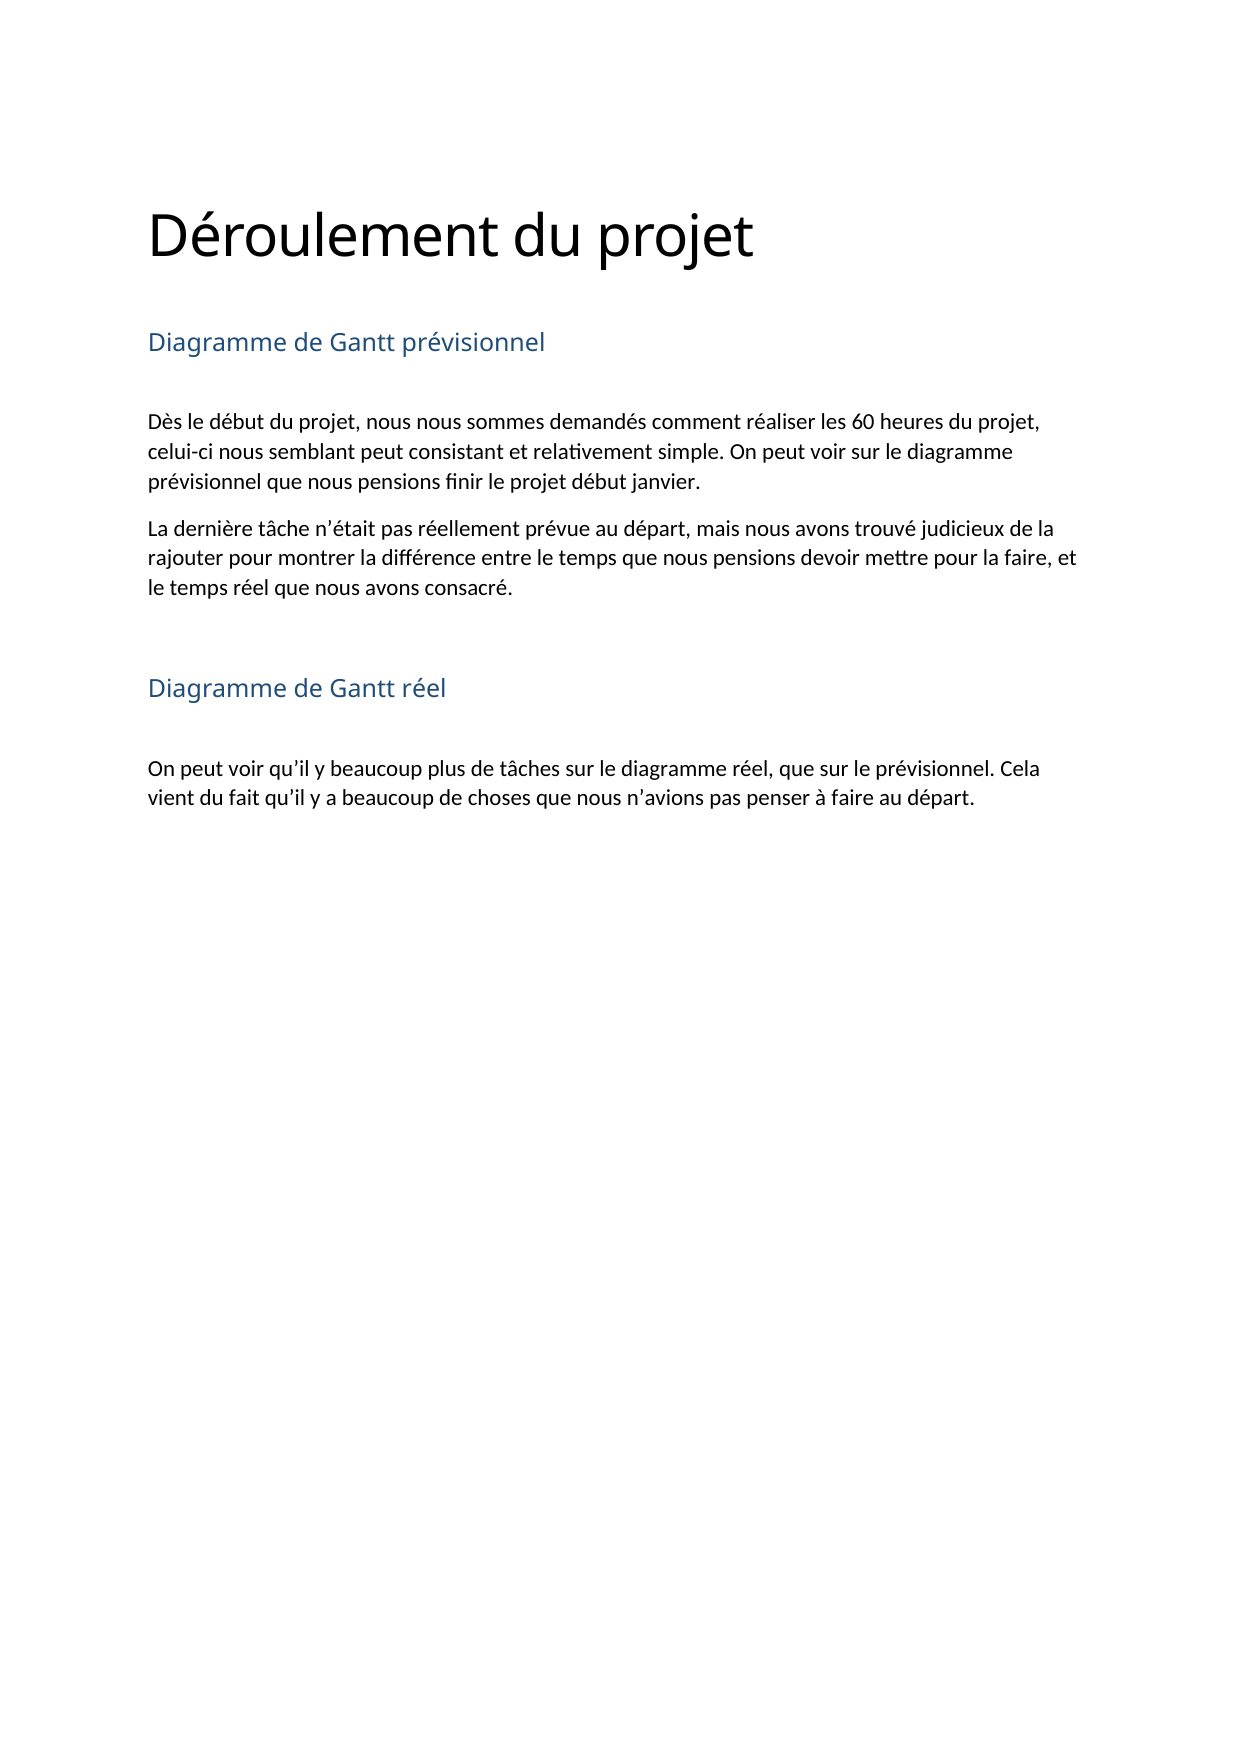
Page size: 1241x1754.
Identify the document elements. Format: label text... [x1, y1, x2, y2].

text Dès le début du projet, nous nous sommes demandés comment réaliser les 60 heures du projet, celui-ci nous semblant peut consistant et relativement simple. On peut voir sur le diagramme prévisionnel que nous pensions finir le projet début janvier. [148, 407, 1093, 495]
text La dernière tâche n’était pas réellement prévue au départ, mais nous avons trouvé judicieux de la rajouter pour montrer la différence entre le temps que nous pensions devoir mettre pour la faire, et le temps réel que nous avons consacré. [148, 514, 1093, 601]
text Déroulement du projet [148, 194, 1093, 274]
subtitle Diagramme de Gantt réel [148, 671, 1093, 705]
subtitle Diagramme de Gantt prévisionnel [148, 324, 1093, 358]
text On peut voir qu’il y beaucoup plus de tâches sur le diagramme réel, que sur le prévisionnel. Cela vient du fait qu’il y a beaucoup de choses que nous n’avions pas penser à faire au départ. [148, 754, 1093, 812]
